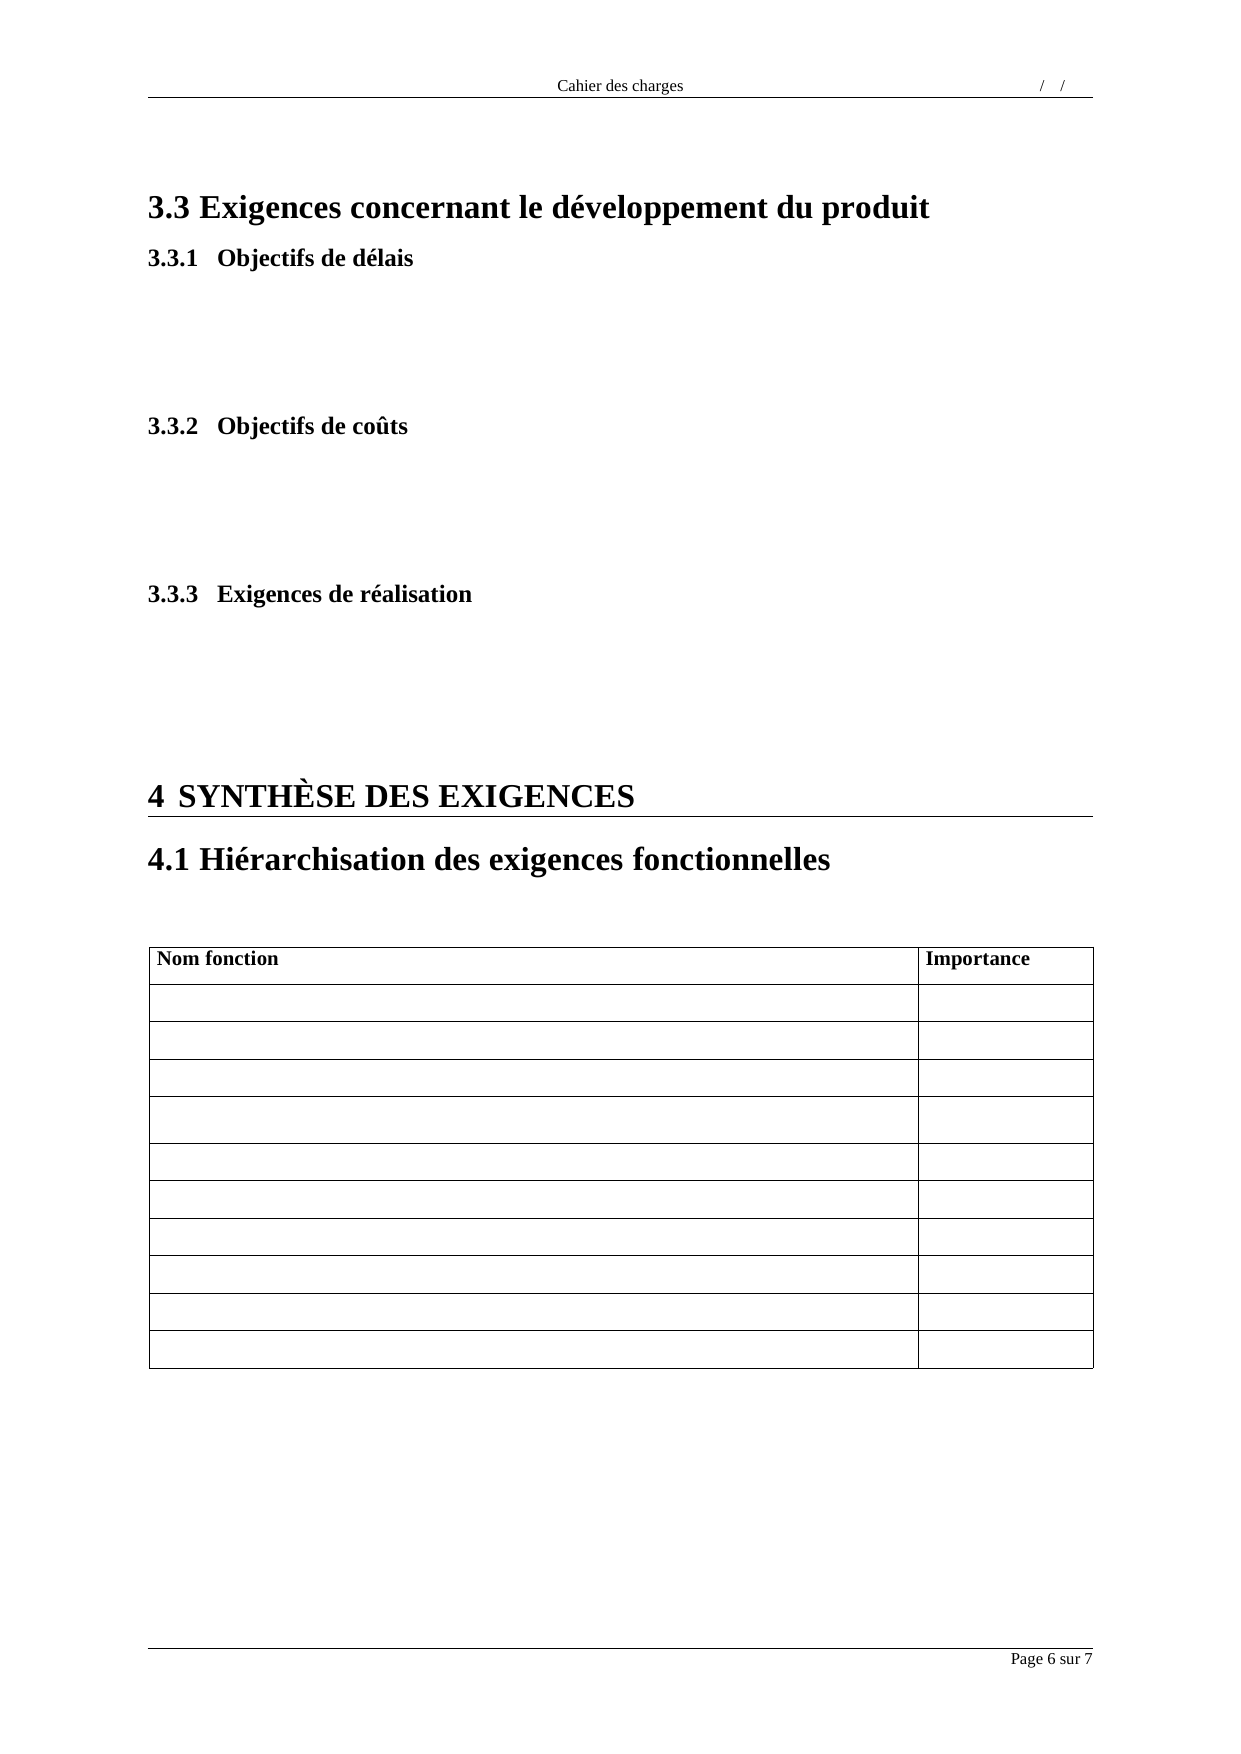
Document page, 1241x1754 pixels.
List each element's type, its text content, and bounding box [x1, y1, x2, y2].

subtitle Hiérarchisation des exigences fonctionnelles [148, 840, 1093, 877]
table_cell [919, 1331, 1093, 1368]
table_cell [150, 1181, 918, 1218]
table_cell [919, 985, 1093, 1021]
table_header Nom fonction [150, 948, 918, 984]
table_cell [919, 1144, 1093, 1180]
table_cell [150, 1144, 918, 1180]
table_cell [150, 985, 918, 1021]
table_header Importance [919, 948, 1093, 984]
table_cell [150, 1294, 918, 1330]
table_cell [150, 1256, 918, 1293]
table_cell [150, 1097, 918, 1143]
subtitle Exigences de réalisation [148, 579, 1093, 607]
table_cell [150, 1060, 918, 1096]
table_cell [919, 1097, 1093, 1143]
subtitle Synthèse des Exigences [148, 777, 1093, 816]
subtitle Objectifs de coûts [148, 412, 1093, 439]
subtitle Exigences concernant le développement du produit [148, 188, 1093, 225]
table_cell [919, 1219, 1093, 1255]
subtitle Objectifs de délais [148, 244, 1093, 272]
table_cell [919, 1022, 1093, 1059]
table_cell [919, 1256, 1093, 1293]
table_cell [150, 1022, 918, 1059]
table_cell [919, 1060, 1093, 1096]
table_cell [919, 1294, 1093, 1330]
table_cell [150, 1219, 918, 1255]
table_cell [150, 1331, 918, 1368]
table_cell [919, 1181, 1093, 1218]
